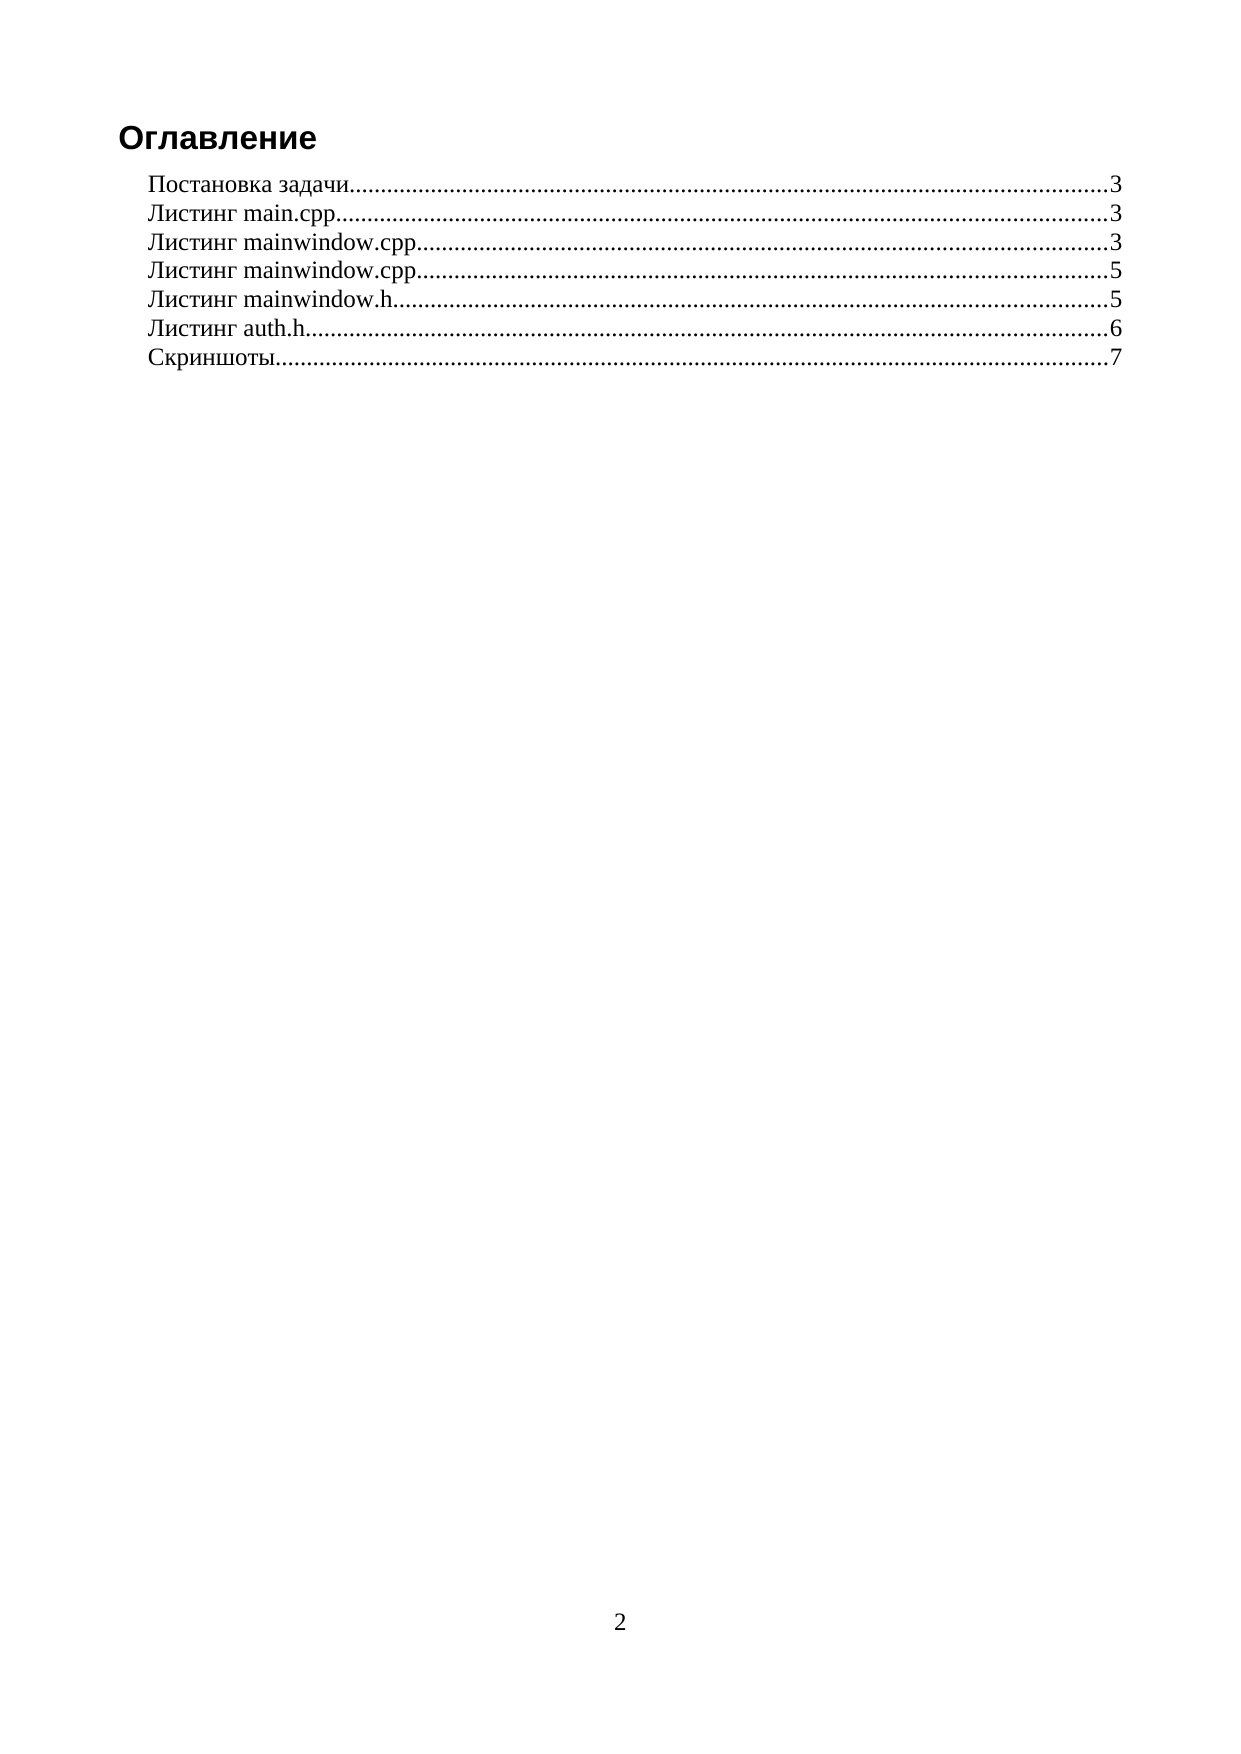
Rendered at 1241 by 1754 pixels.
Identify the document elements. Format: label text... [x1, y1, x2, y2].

text Постановка задачи 3 [148, 169, 1122, 198]
text Листинг mainwindow.cpp 3 [148, 227, 1122, 255]
text Листинг mainwindow.cpp 5 [148, 255, 1122, 284]
text Листинг mainwindow.h 5 [148, 284, 1122, 313]
text Листинг main.cpp 3 [148, 198, 1122, 227]
text Листинг auth.h 6 [148, 313, 1122, 342]
subtitle Оглавление [118, 118, 1122, 157]
text Скриншоты 7 [148, 342, 1122, 370]
